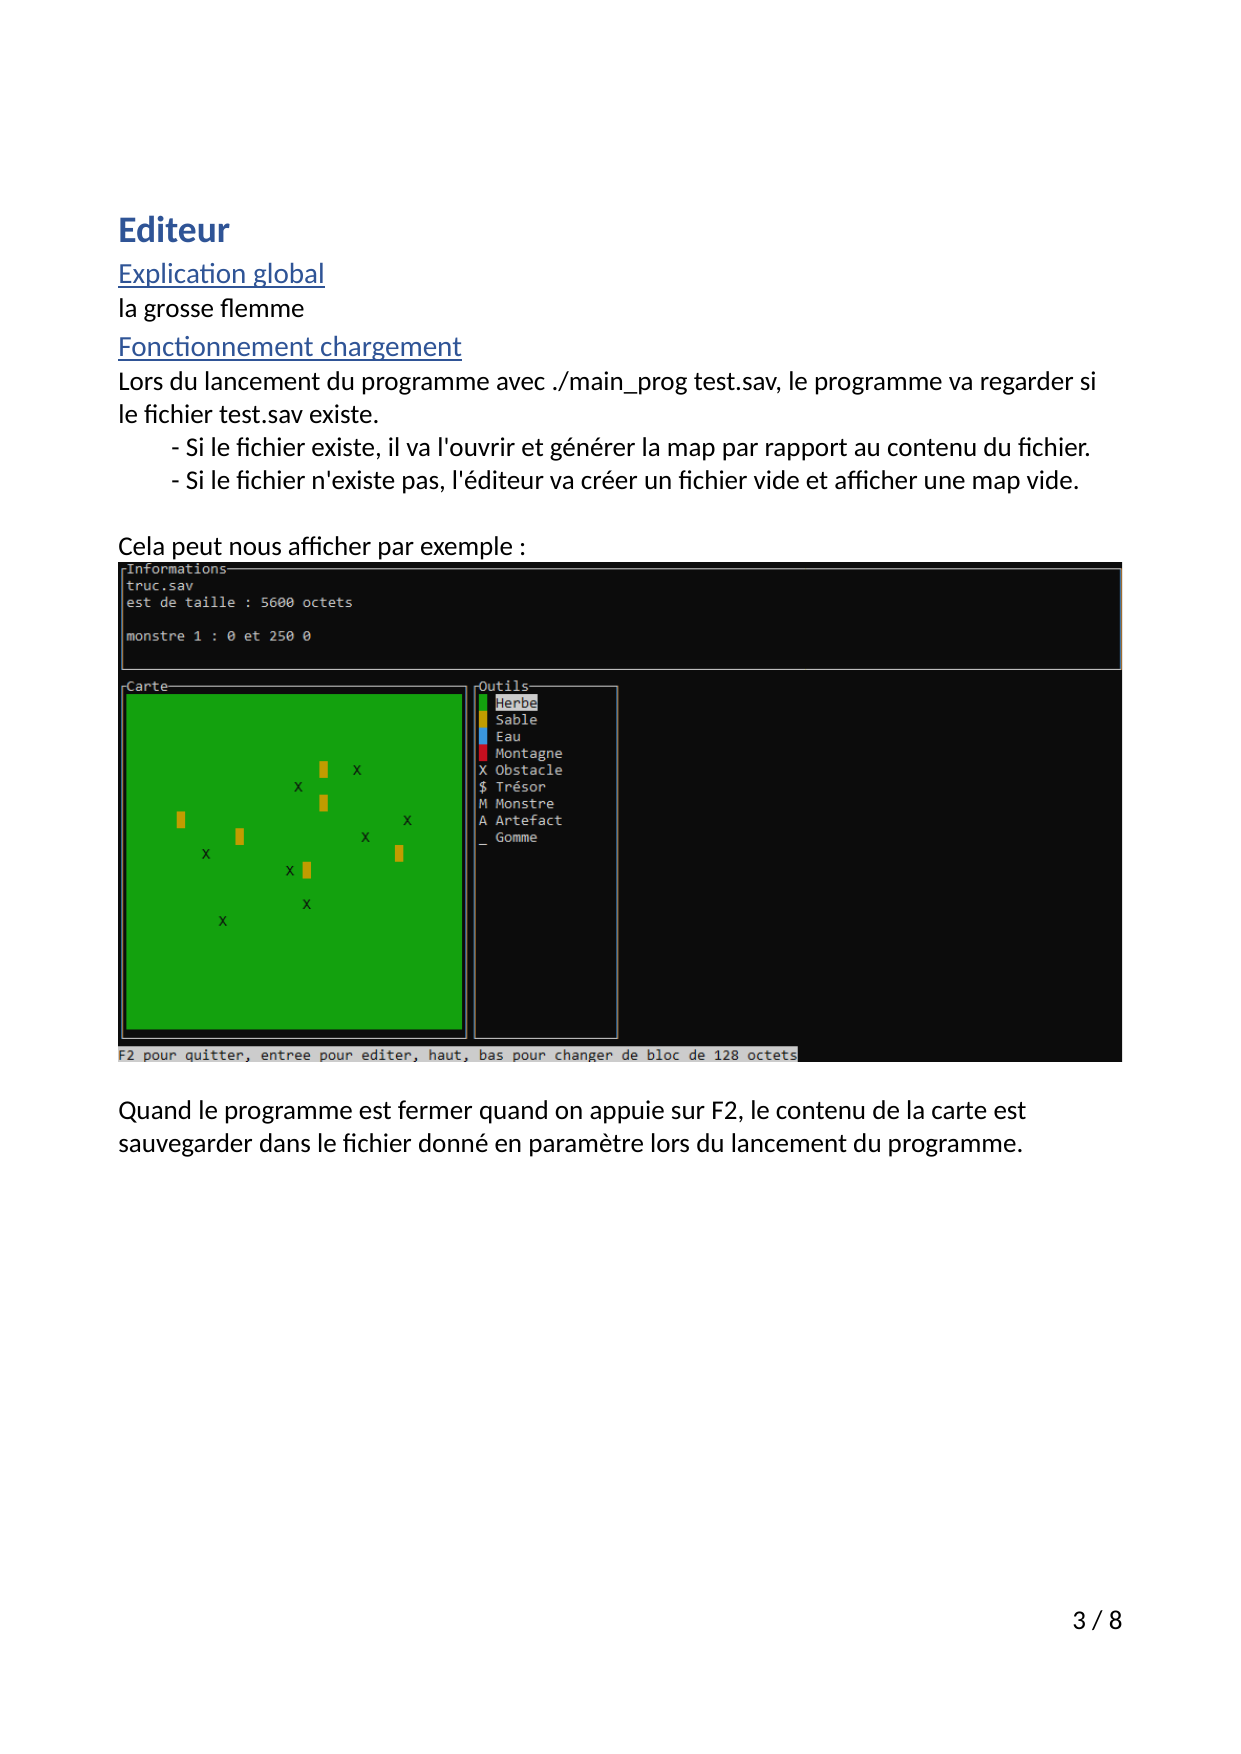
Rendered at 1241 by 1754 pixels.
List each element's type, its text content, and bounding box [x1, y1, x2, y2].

subtitle Editeur [118, 206, 1122, 251]
text - Si le fichier existe, il va l'ouvrir et générer la map par rapport au contenu du fichier. [118, 430, 1122, 463]
picture [118, 562, 1123, 1062]
text Quand le programme est fermer quand on appuie sur F2, le contenu de la carte est sauvegarder dans le fichier donné en paramètre lors du lancement du programme. [118, 1093, 1122, 1159]
subtitle Explication global [118, 256, 1122, 291]
text Cela peut nous afficher par exemple : [118, 529, 1122, 562]
text - Si le fichier n'existe pas, l'éditeur va créer un fichier vide et afficher une map vide. [118, 463, 1122, 496]
text la grosse flemme [118, 291, 1122, 324]
subtitle Fonctionnement chargement [118, 328, 1122, 364]
text Lors du lancement du programme avec ./main_prog test.sav, le programme va regarder si le fichier test.sav existe. [118, 364, 1122, 430]
